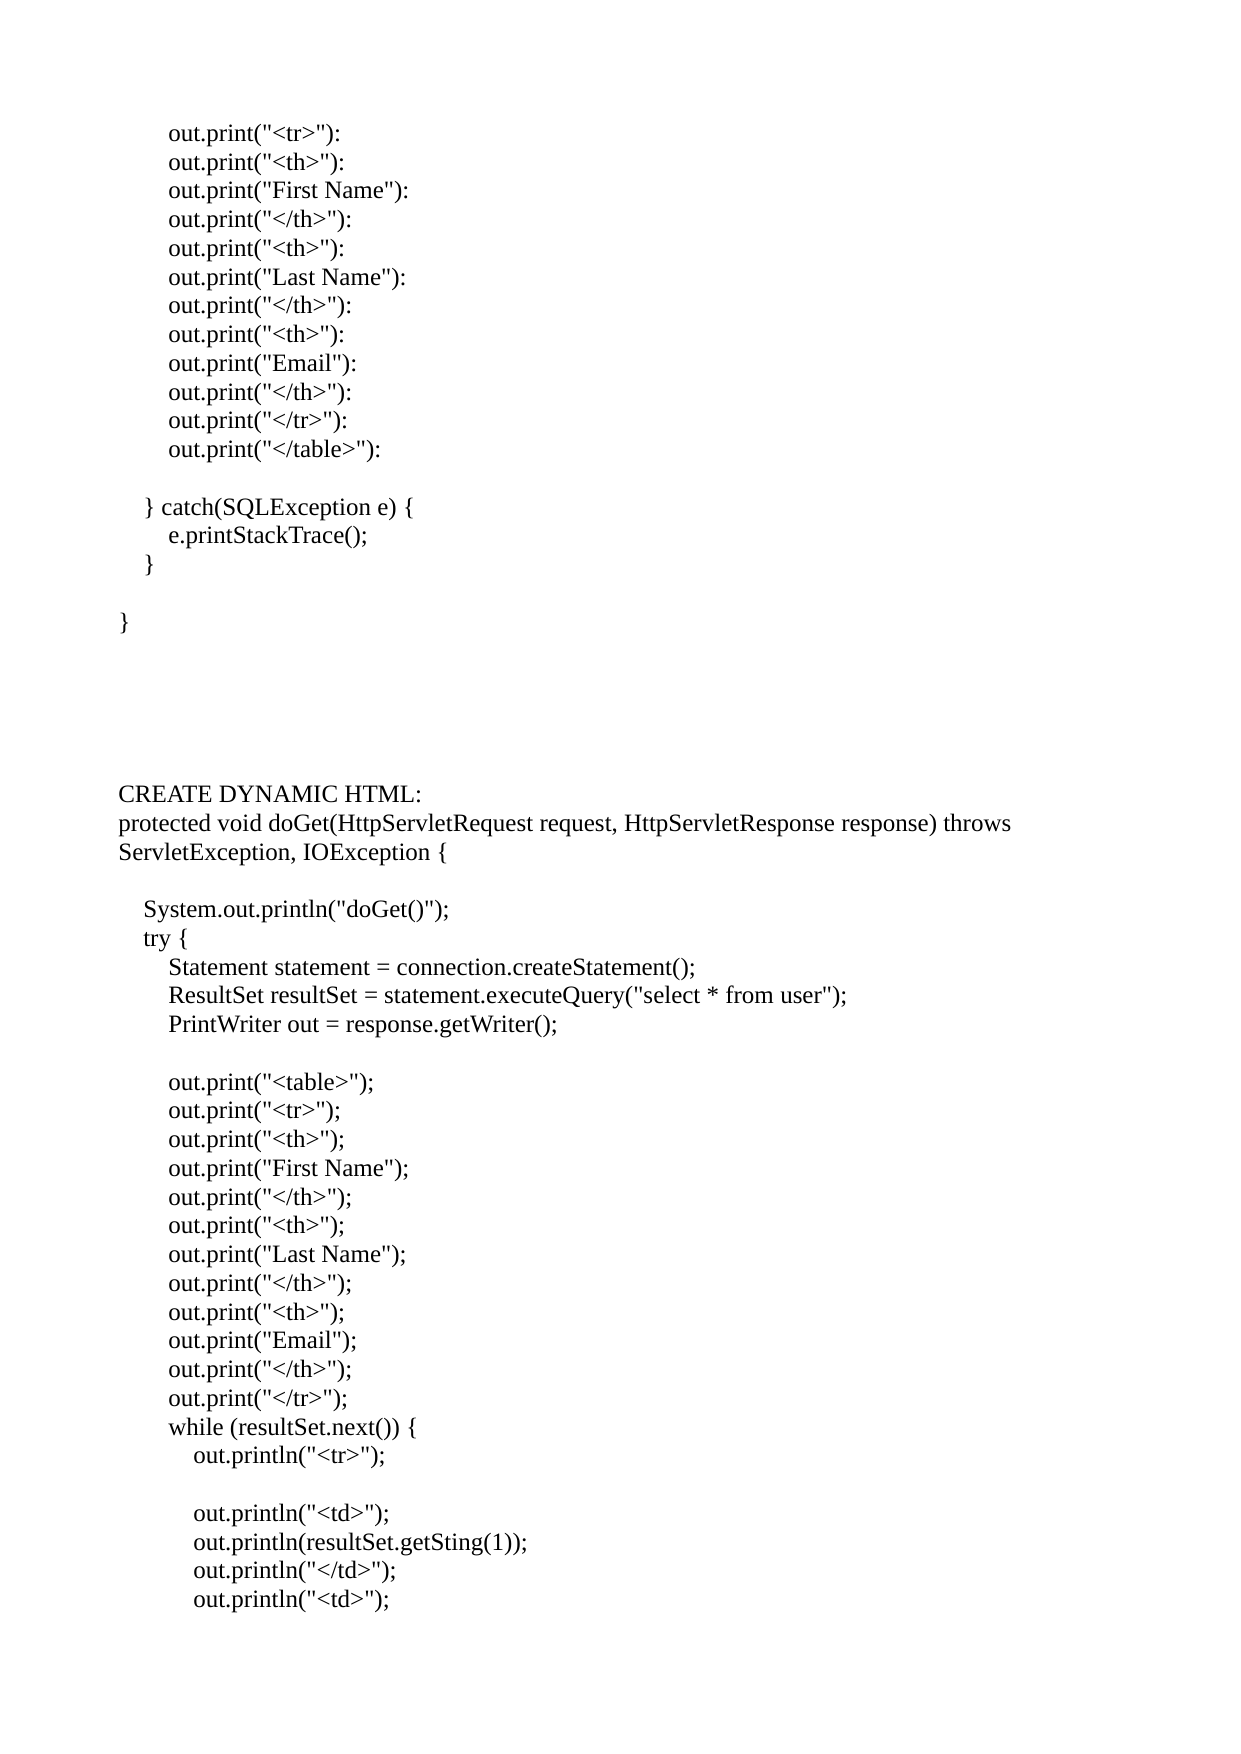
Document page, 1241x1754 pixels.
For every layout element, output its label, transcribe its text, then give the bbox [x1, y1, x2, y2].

text } catch(SQLException e) { [118, 492, 1122, 521]
text out.print("<tr>"); [118, 1096, 1122, 1124]
text out.print("</th>"): [118, 377, 1122, 406]
text out.print("Last Name"); [118, 1239, 1122, 1268]
text protected void doGet(HttpServletRequest request, HttpServletResponse response) throws ServletException, IOException { [118, 808, 1122, 866]
text Statement statement = connection.createStatement(); [118, 952, 1122, 981]
text out.println("<td>"); [118, 1584, 1122, 1613]
text out.print("<th>"); [118, 1124, 1122, 1153]
text out.print("<th>"); [118, 1211, 1122, 1239]
text out.print("</th>"); [118, 1268, 1122, 1297]
text while (resultSet.next()) { [118, 1412, 1122, 1441]
text } [118, 549, 1122, 578]
text out.print("</tr>"): [118, 406, 1122, 434]
text out.print("<th>"): [118, 319, 1122, 348]
text out.print("<tr>"): [118, 118, 1122, 147]
text out.print("First Name"); [118, 1153, 1122, 1182]
text out.print("</th>"); [118, 1182, 1122, 1211]
text out.print("<table>"); [118, 1067, 1122, 1096]
text ResultSet resultSet = statement.executeQuery("select * from user"); [118, 981, 1122, 1009]
text out.println("<tr>"); [118, 1441, 1122, 1469]
text out.print("<th>"); [118, 1297, 1122, 1326]
text out.print("</tr>"); [118, 1383, 1122, 1412]
text out.println("<td>"); [118, 1498, 1122, 1527]
text try { [118, 923, 1122, 952]
text System.out.println("doGet()"); [118, 894, 1122, 923]
text out.println(resultSet.getSting(1)); [118, 1527, 1122, 1556]
text out.print("<th>"): [118, 233, 1122, 262]
text out.print("</th>"): [118, 204, 1122, 233]
text PrintWriter out = response.getWriter(); [118, 1009, 1122, 1038]
text out.print("First Name"): [118, 176, 1122, 204]
text out.print("Email"); [118, 1326, 1122, 1354]
text CREATE DYNAMIC HTML: [118, 779, 1122, 808]
text out.println("</td>"); [118, 1556, 1122, 1584]
text out.print("</th>"); [118, 1354, 1122, 1383]
text out.print("Email"): [118, 348, 1122, 377]
text } [118, 607, 1122, 636]
text out.print("</th>"): [118, 291, 1122, 319]
text out.print("<th>"): [118, 147, 1122, 176]
text e.printStackTrace(); [118, 521, 1122, 549]
text out.print("</table>"): [118, 434, 1122, 463]
text out.print("Last Name"): [118, 262, 1122, 291]
